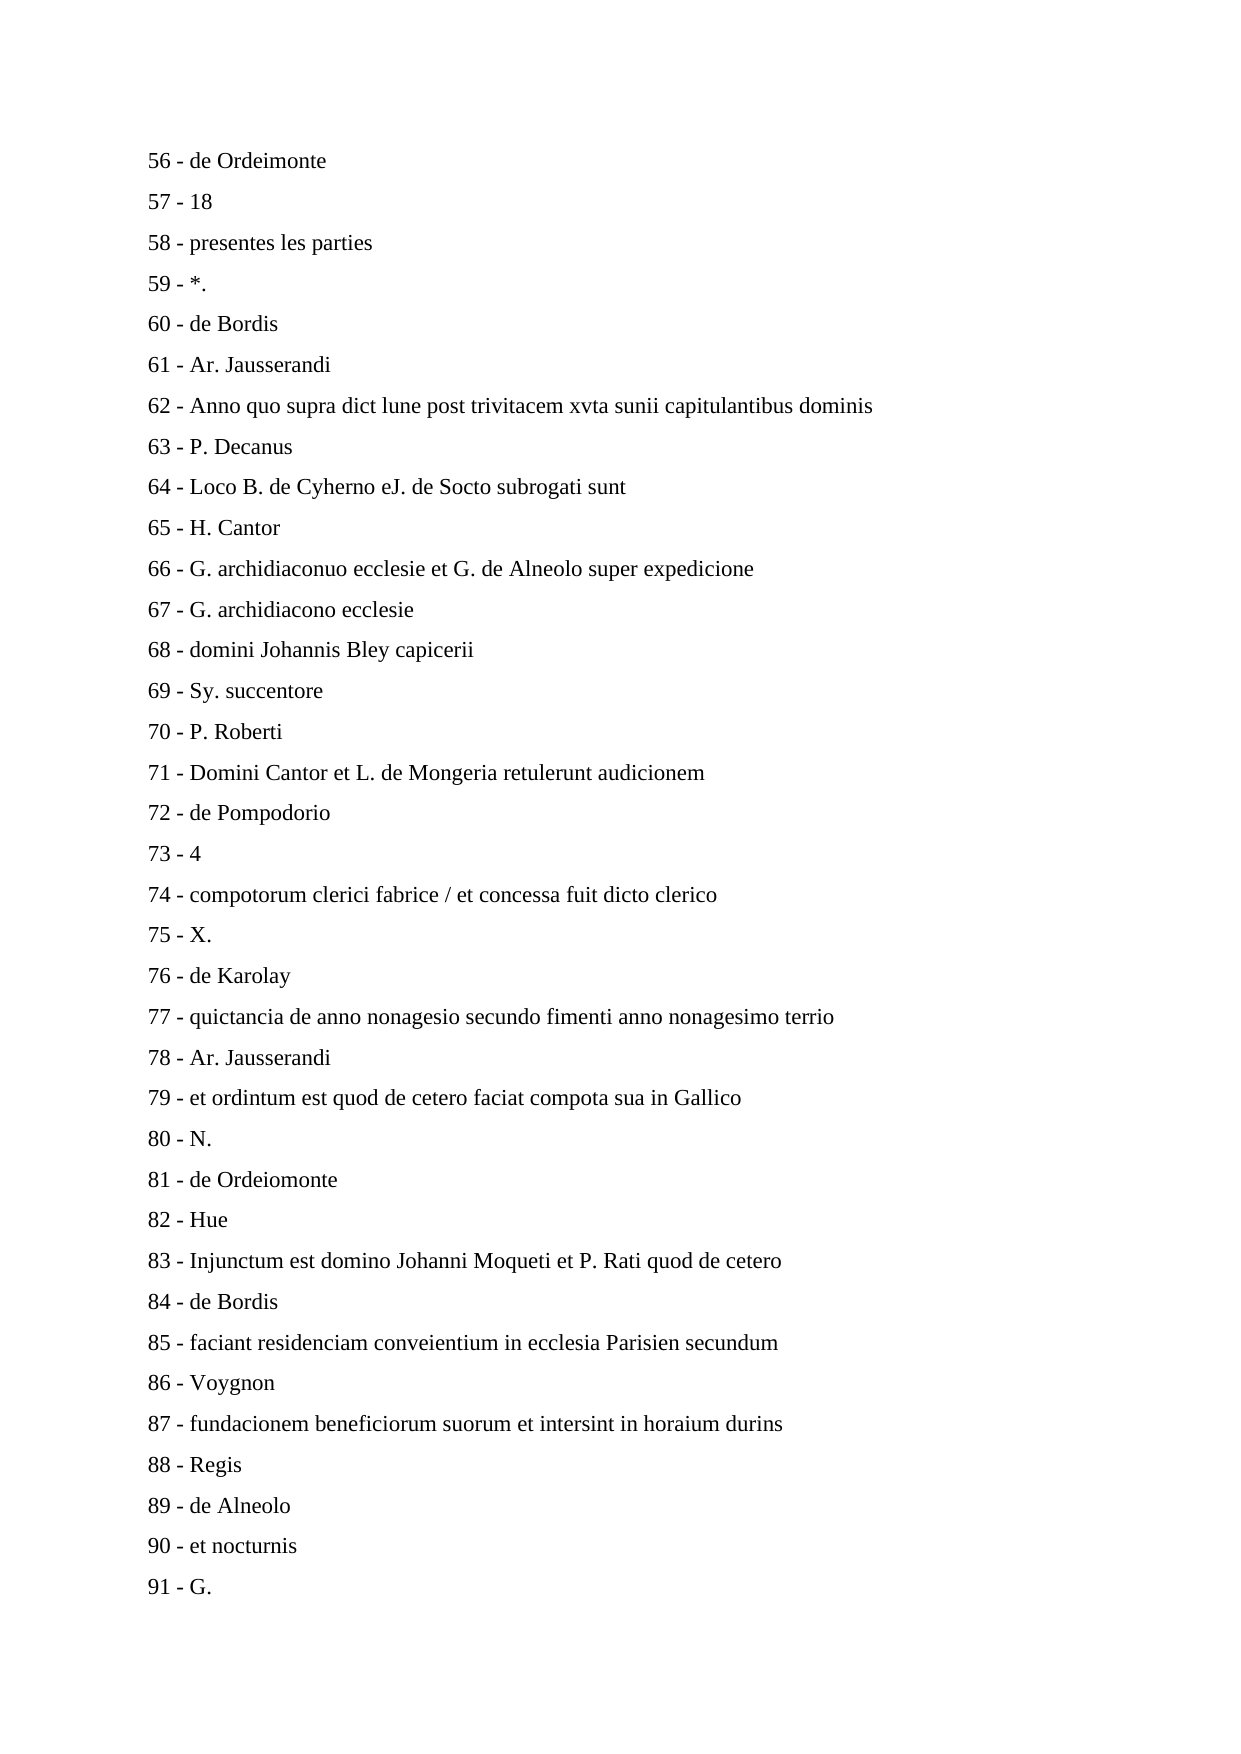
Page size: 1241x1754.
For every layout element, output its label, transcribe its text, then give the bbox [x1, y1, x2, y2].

text 89 - de Alneolo [148, 1492, 1093, 1518]
text 91 - G. [148, 1573, 1093, 1599]
text 61 - Ar. Jausserandi [148, 351, 1093, 378]
text 88 - Regis [148, 1451, 1093, 1477]
text 82 - Hue [148, 1207, 1093, 1233]
text 56 - de Ordeimonte [148, 148, 1093, 174]
text 85 - faciant residenciam conveientium in ecclesia Parisien secundum [148, 1329, 1093, 1355]
text 84 - de Bordis [148, 1288, 1093, 1314]
text 65 - H. Cantor [148, 514, 1093, 541]
text 62 - Anno quo supra dict lune post trivitacem xvta sunii capitulantibus dominis [148, 392, 1093, 418]
text 80 - N. [148, 1125, 1093, 1151]
text 78 - Ar. Jausserandi [148, 1044, 1093, 1070]
text 67 - G. archidiacono ecclesie [148, 596, 1093, 622]
text 69 - Sy. succentore [148, 677, 1093, 703]
text 79 - et ordintum est quod de cetero faciat compota sua in Gallico [148, 1084, 1093, 1111]
text 81 - de Ordeiomonte [148, 1166, 1093, 1192]
text 59 - *. [148, 270, 1093, 296]
text 86 - Voygnon [148, 1369, 1093, 1396]
text 87 - fundacionem beneficiorum suorum et intersint in horaium durins [148, 1410, 1093, 1437]
text 68 - domini Johannis Bley capicerii [148, 636, 1093, 663]
text 72 - de Pompodorio [148, 799, 1093, 826]
text 77 - quictancia de anno nonagesio secundo fimenti anno nonagesimo terrio [148, 1003, 1093, 1029]
text 71 - Domini Cantor et L. de Mongeria retulerunt audicionem [148, 758, 1093, 785]
text 64 - Loco B. de Cyherno eJ. de Socto subrogati sunt [148, 473, 1093, 500]
text 76 - de Karolay [148, 962, 1093, 988]
text 90 - et nocturnis [148, 1532, 1093, 1559]
text 63 - P. Decanus [148, 433, 1093, 459]
text 74 - compotorum clerici fabrice / et concessa fuit dicto clerico [148, 881, 1093, 907]
text 66 - G. archidiaconuo ecclesie et G. de Alneolo super expedicione [148, 555, 1093, 581]
text 60 - de Bordis [148, 311, 1093, 337]
text 83 - Injunctum est domino Johanni Moqueti et P. Rati quod de cetero [148, 1247, 1093, 1274]
text 70 - P. Roberti [148, 718, 1093, 744]
text 57 - 18 [148, 188, 1093, 215]
text 58 - presentes les parties [148, 229, 1093, 255]
text 73 - 4 [148, 840, 1093, 866]
text 75 - X. [148, 921, 1093, 948]
